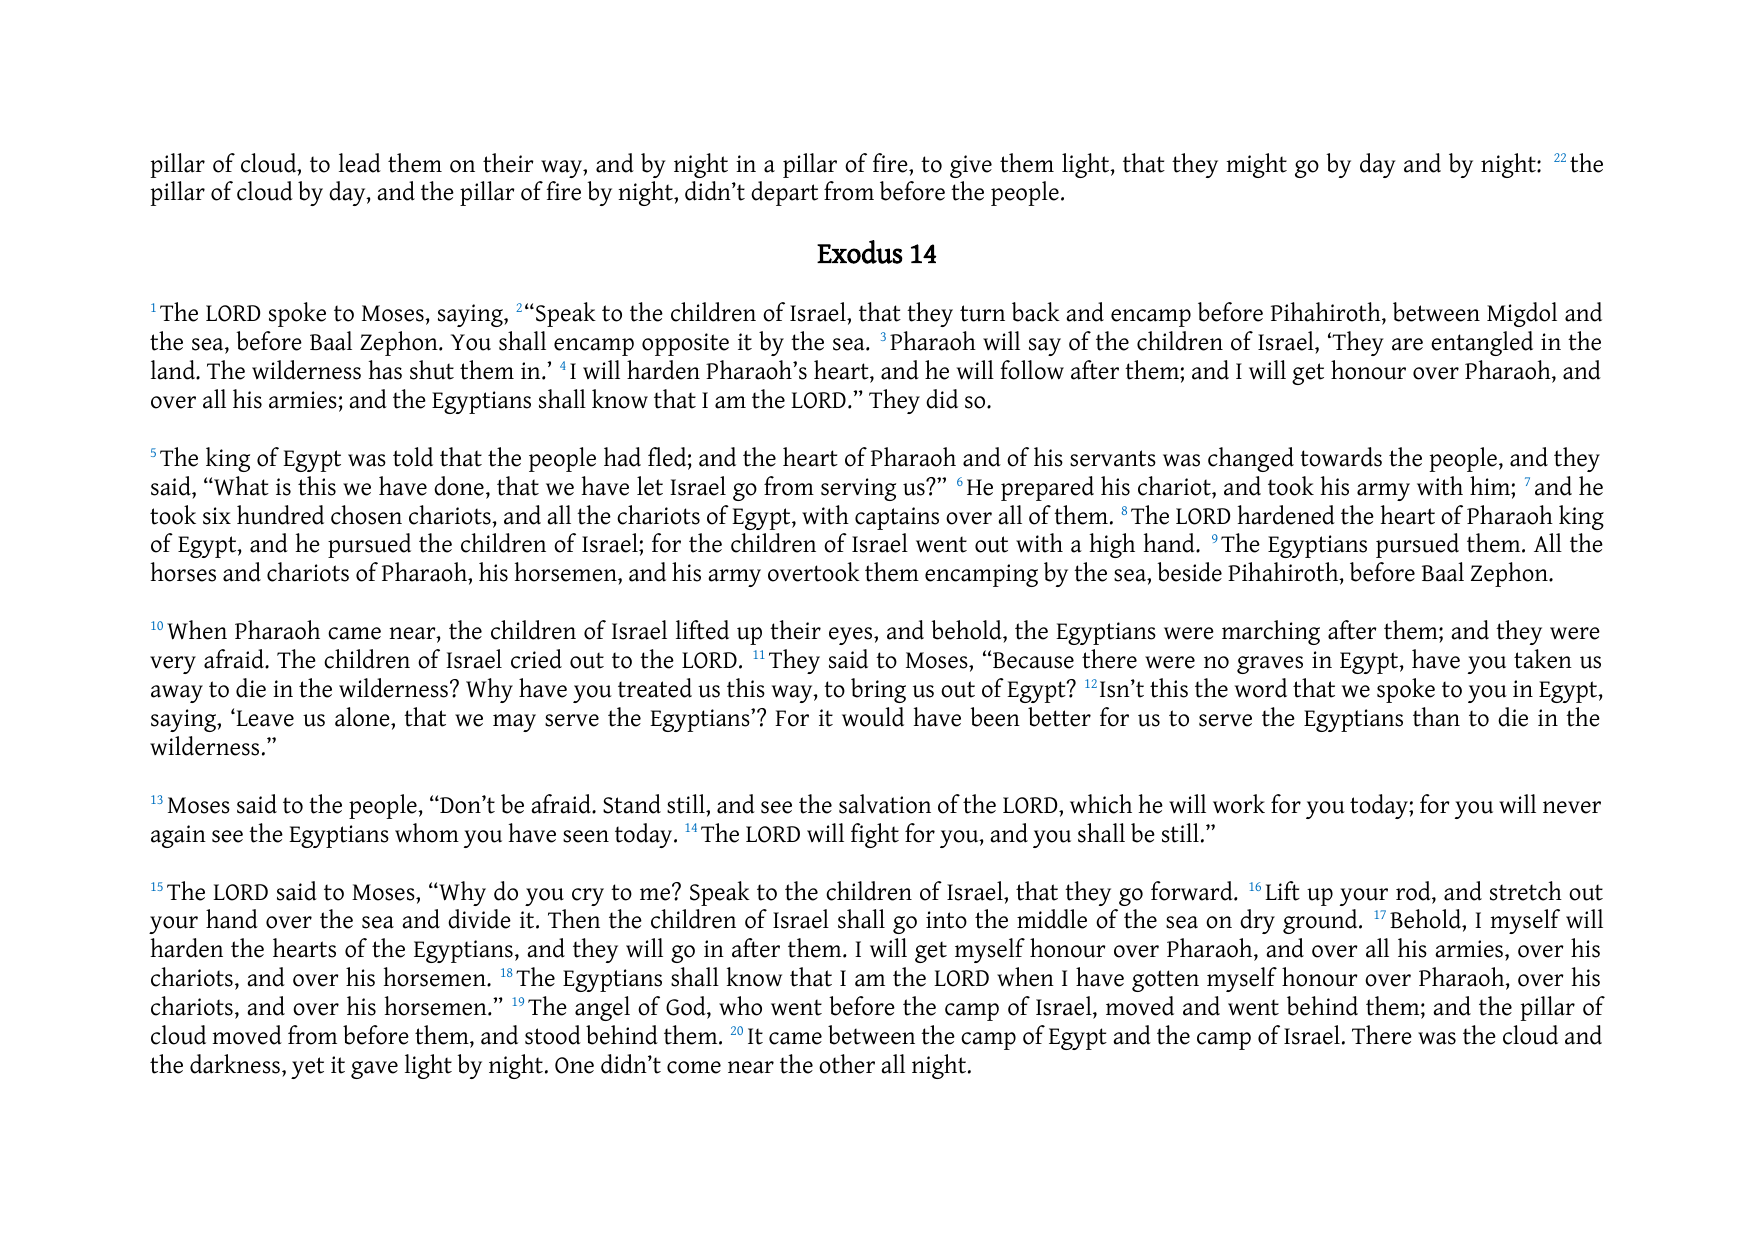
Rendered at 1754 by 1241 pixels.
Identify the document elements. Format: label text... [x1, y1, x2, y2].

text 10 When Pharaoh came near, the children of Israel lifted up their eyes, and behold, the Egyptians were marching after them; and they were very afraid. The children of Israel cried out to the LORD. 11 They said to Moses, “Because there were no graves in Egypt, have you taken us away to die in the wilderness? Why have you treated us this way, to bring us out of Egypt? 12 Isn’t this the word that we spoke to you in Egypt, saying, ‘Leave us alone, that we may serve the Egyptians’? For it would have been better for us to serve the Egyptians than to die in the wilderness.” [150, 618, 1604, 762]
text 5 The king of Egypt was told that the people had fled; and the heart of Pharaoh and of his servants was changed towards the people, and they said, “What is this we have done, that we have let Israel go from serving us?” 6 He prepared his chariot, and took his army with him; 7 and he took six hundred chosen chariots, and all the chariots of Egypt, with captains over all of them. 8 The LORD hardened the heart of Pharaoh king of Egypt, and he pursued the children of Israel; for the children of Israel went out with a high hand. 9 The Egyptians pursued them. All the horses and chariots of Pharaoh, his horsemen, and his army overtook them encamping by the sea, beside Pihahiroth, before Baal Zephon. [150, 444, 1604, 589]
text 15 The LORD said to Moses, “Why do you cry to me? Speak to the children of Israel, that they go forward. 16 Lift up your rod, and stretch out your hand over the sea and divide it. Then the children of Israel shall go into the middle of the sea on dry ground. 17 Behold, I myself will harden the hearts of the Egyptians, and they will go in after them. I will get myself honour over Pharaoh, and over all his armies, over his chariots, and over his horsemen. 18 The Egyptians shall know that I am the LORD when I have gotten myself honour over Pharaoh, over his chariots, and over his horsemen.” 19 The angel of God, who went before the camp of Israel, moved and went behind them; and the pillar of cloud moved from before them, and stood behind them. 20 It came between the camp of Egypt and the camp of Israel. There was the cloud and the darkness, yet it gave light by night. One didn’t come near the other all night. [150, 878, 1604, 1080]
text 1 The LORD spoke to Moses, saying, 2 “Speak to the children of Israel, that they turn back and encamp before Pihahiroth, between Migdol and the sea, before Baal Zephon. You shall encamp opposite it by the sea. 3 Pharaoh will say of the children of Israel, ‘They are entangled in the land. The wilderness has shut them in.’ 4 I will harden Pharaoh’s heart, and he will follow after them; and I will get honour over Pharaoh, and over all his armies; and the Egyptians shall know that I am the LORD.” They did so. [150, 300, 1604, 415]
text Exodus 14 [150, 237, 1604, 271]
text pillar of cloud, to lead them on their way, and by night in a pillar of fire, to give them light, that they might go by day and by night: 22 the pillar of cloud by day, and the pillar of fire by night, didn’t depart from before the people. [150, 150, 1604, 208]
text 13 Moses said to the people, “Don’t be afraid. Stand still, and see the salvation of the LORD, which he will work for you today; for you will never again see the Egyptians whom you have seen today. 14 The LORD will fight for you, and you shall be still.” [150, 791, 1604, 849]
